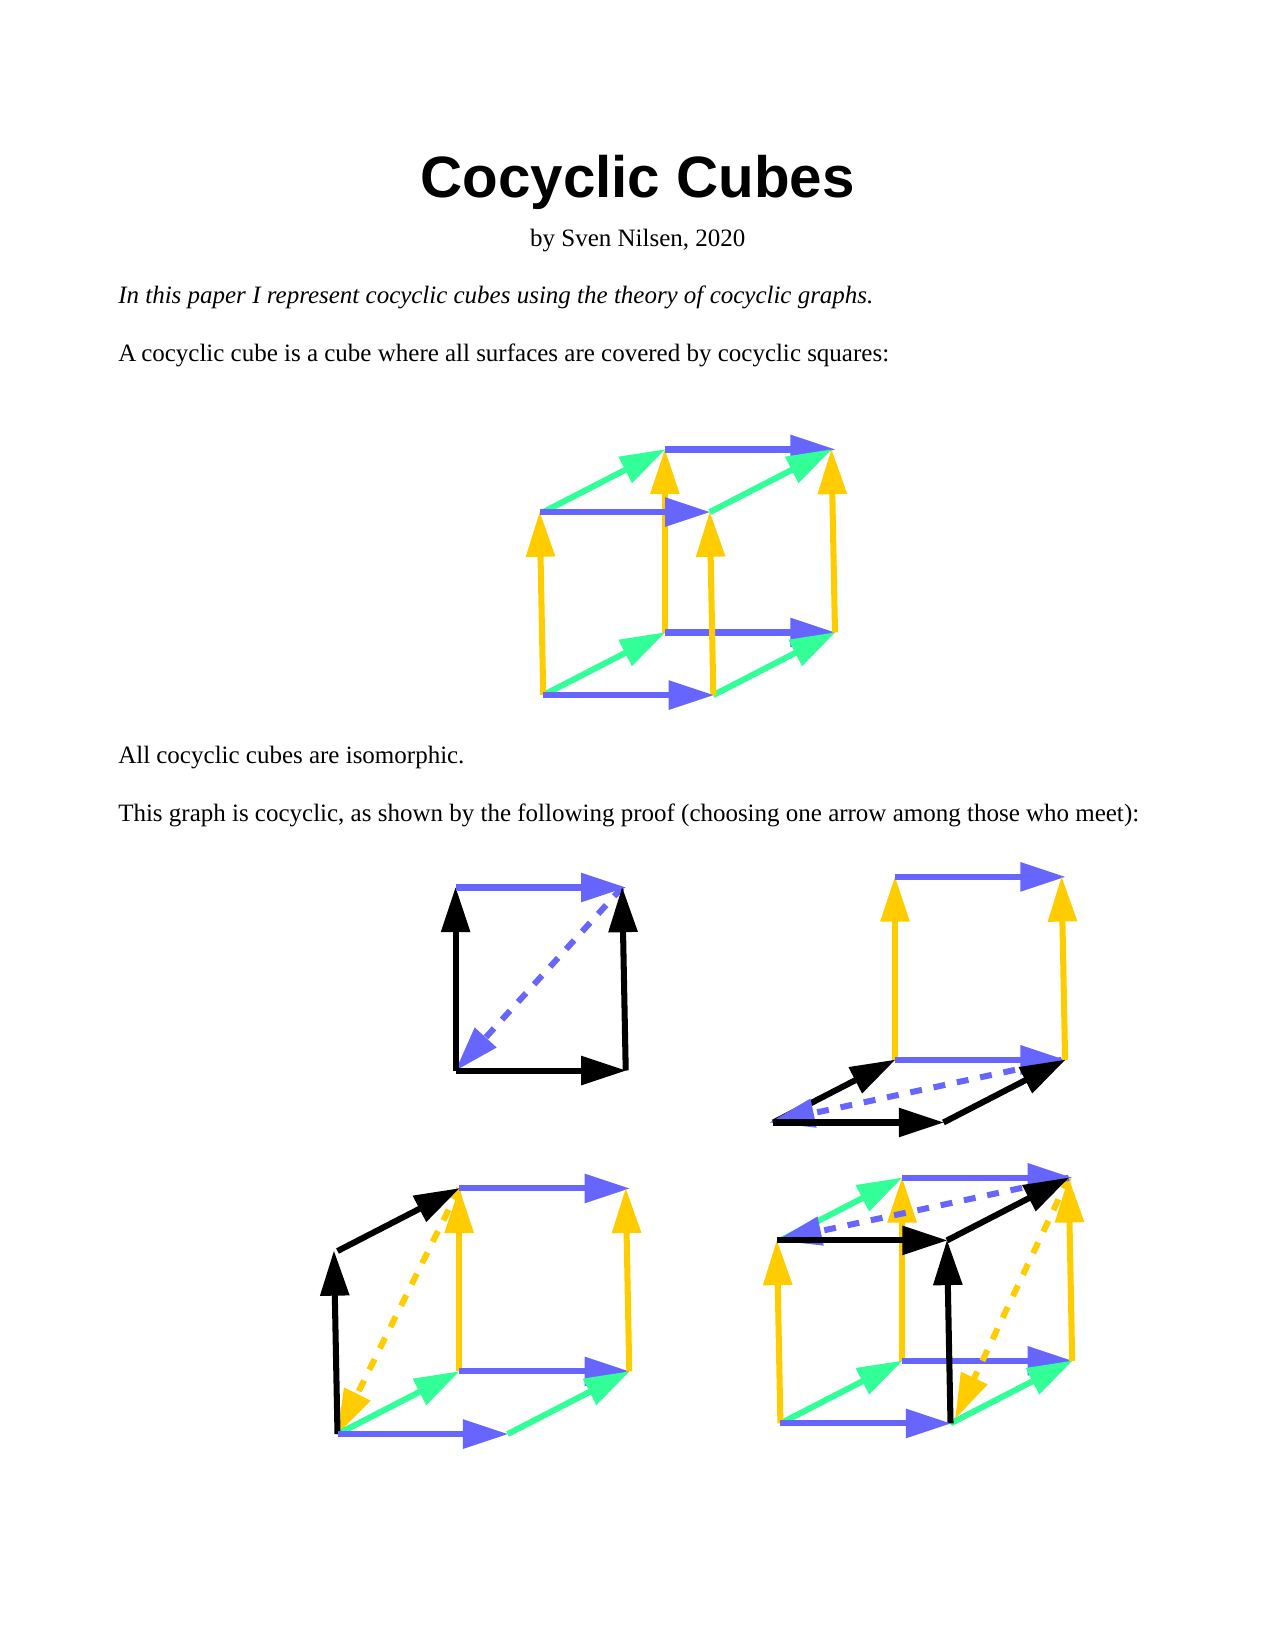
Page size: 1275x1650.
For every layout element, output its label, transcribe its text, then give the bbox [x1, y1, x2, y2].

text This graph is cocyclic, as shown by the following proof (choosing one arrow among those who meet): [118, 798, 1157, 826]
text A cocyclic cube is a cube where all surfaces are covered by cocyclic squares: [118, 338, 1157, 366]
text by Sven Nilsen, 2020 [118, 223, 1157, 251]
text All cocyclic cubes are isomorphic. [118, 740, 1157, 769]
text In this paper I represent cocyclic cubes using the theory of cocyclic graphs. [118, 280, 1157, 309]
title Cocyclic Cubes [118, 143, 1157, 210]
